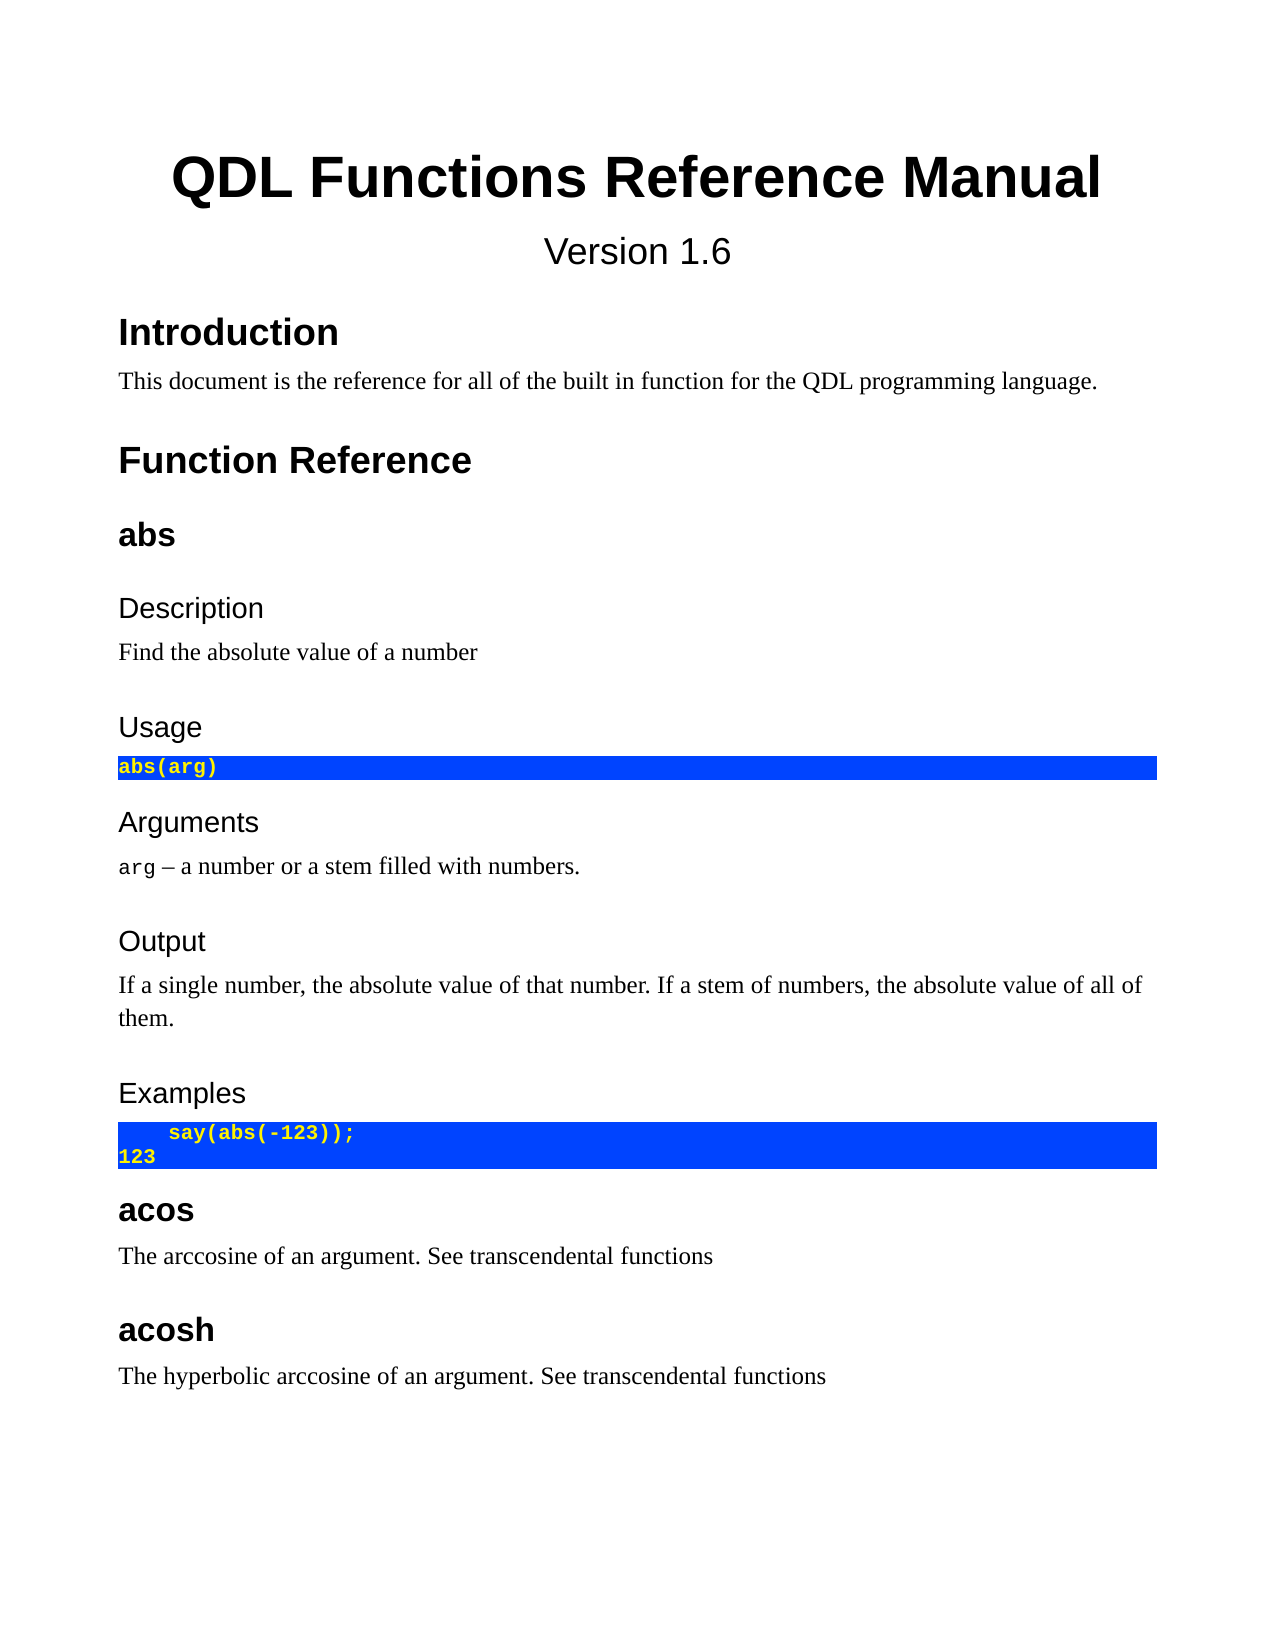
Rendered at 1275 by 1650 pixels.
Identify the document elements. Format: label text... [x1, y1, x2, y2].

subtitle Description [118, 591, 1157, 625]
text Find the absolute value of a number [118, 637, 1157, 666]
title QDL Functions Reference Manual [118, 143, 1157, 210]
subtitle acos [118, 1190, 1157, 1229]
subtitle Examples [118, 1076, 1157, 1109]
subtitle Usage [118, 710, 1157, 744]
text If a single number, the absolute value of that number. If a stem of numbers, the absolute value of all of them. [118, 970, 1157, 1032]
subtitle acosh [118, 1310, 1157, 1348]
text This document is the reference for all of the built in function for the QDL programming language. [118, 366, 1157, 394]
subtitle Version 1.6 [118, 229, 1157, 272]
subtitle Output [118, 924, 1157, 958]
text abs(arg) [118, 756, 1157, 780]
text 123 [118, 1146, 1157, 1169]
subtitle abs [118, 515, 1157, 554]
subtitle Function Reference [118, 438, 1157, 482]
text arg – a number or a stem filled with numbers. [118, 851, 1157, 880]
subtitle Arguments [118, 805, 1157, 838]
text The arccosine of an argument. See transcendental functions [118, 1241, 1157, 1270]
text say(abs(-123)); [118, 1122, 1157, 1146]
subtitle Introduction [118, 309, 1157, 353]
text The hyperbolic arccosine of an argument. See transcendental functions [118, 1361, 1157, 1390]
